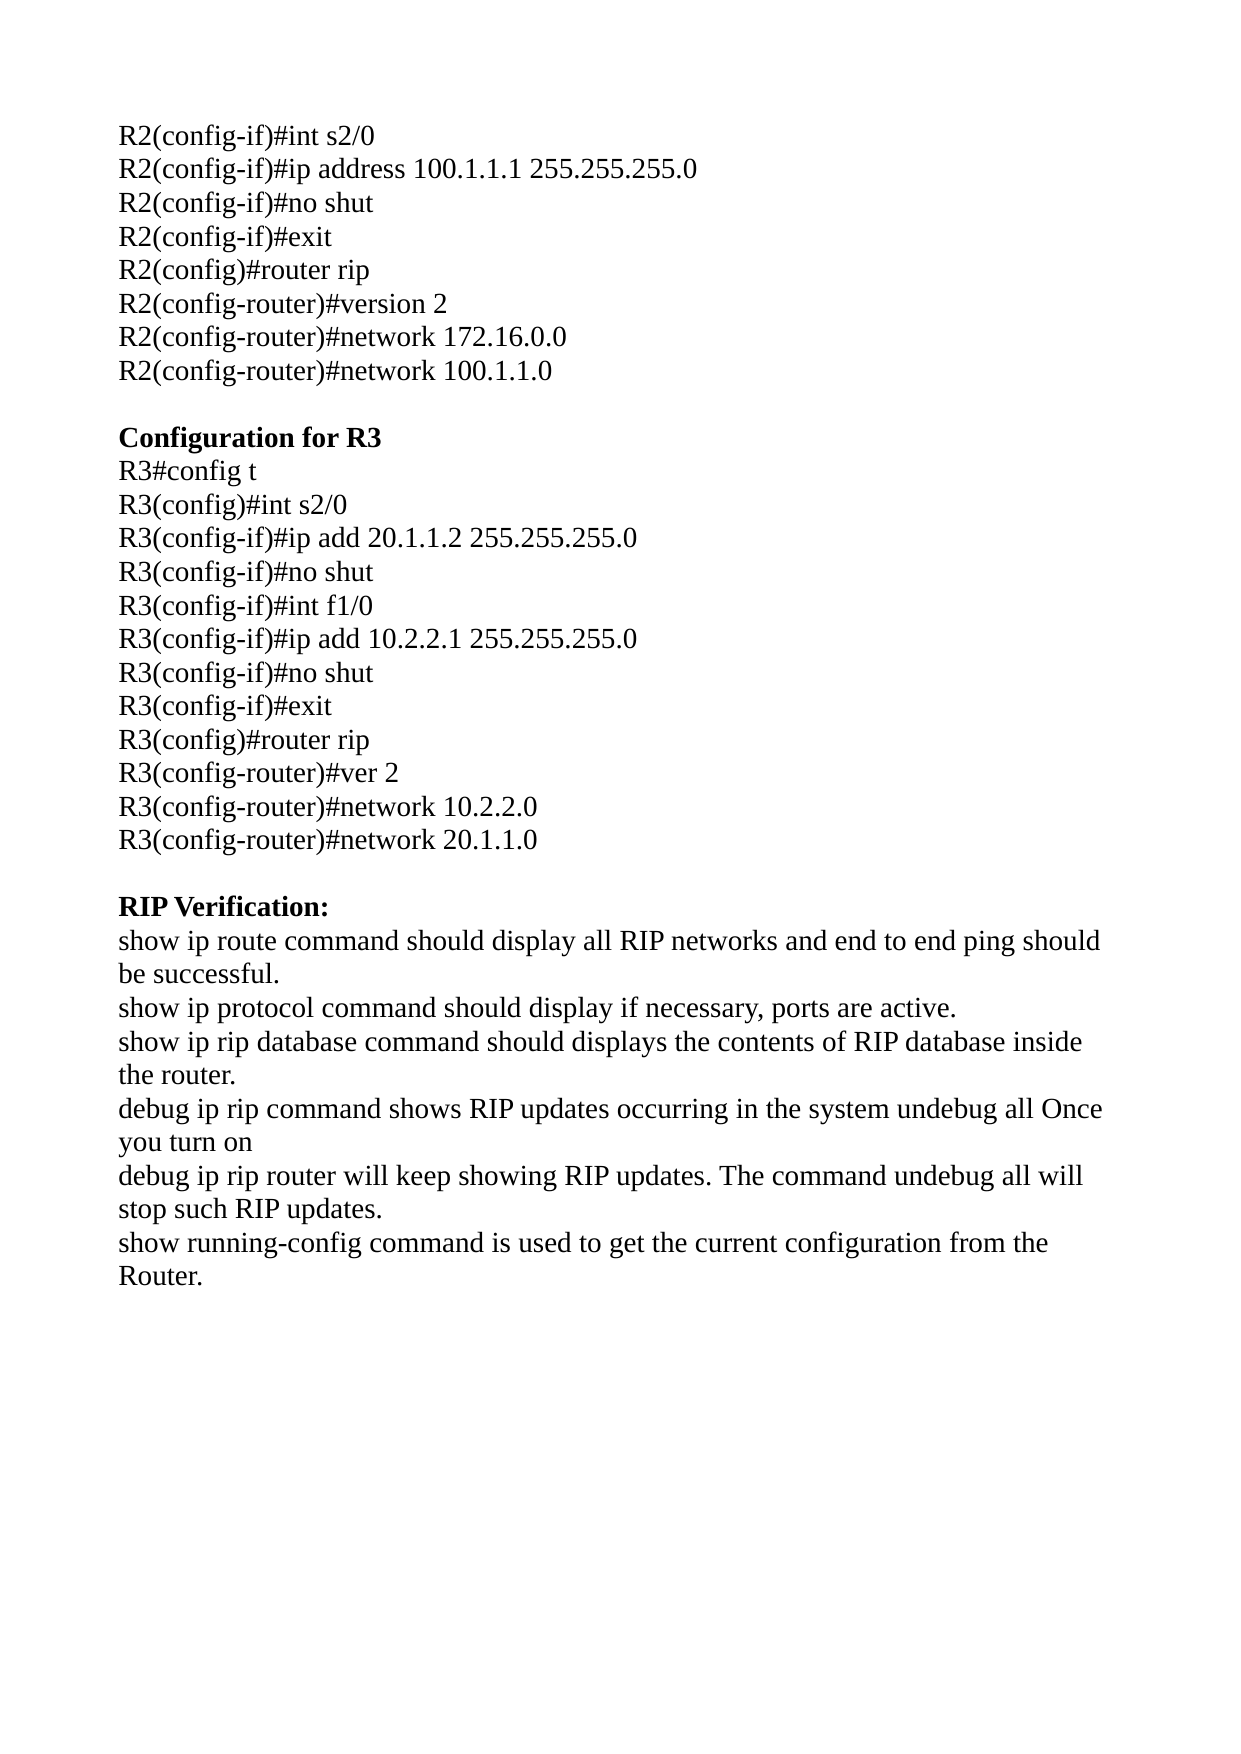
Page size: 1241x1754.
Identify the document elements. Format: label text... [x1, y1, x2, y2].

text show running-config command is used to get the current configuration from the Router. [118, 1225, 1122, 1292]
text R2(config-if)#ip address 100.1.1.1 255.255.255.0 [118, 152, 1122, 185]
text R3(config-router)#ver 2 [118, 755, 1122, 789]
text R2(config-router)#version 2 [118, 286, 1122, 319]
text debug ip rip command shows RIP updates occurring in the system undebug all Once you turn on [118, 1091, 1122, 1158]
text show ip route command should display all RIP networks and end to end ping should be successful. [118, 923, 1122, 990]
text debug ip rip router will keep showing RIP updates. The command undebug all will stop such RIP updates. [118, 1158, 1122, 1225]
text R3(config-if)#no shut [118, 655, 1122, 688]
text R2(config)#router rip [118, 252, 1122, 286]
text R2(config-router)#network 172.16.0.0 [118, 319, 1122, 353]
text R3(config-if)#ip add 10.2.2.1 255.255.255.0 [118, 621, 1122, 655]
text Configuration for R3 [118, 420, 1122, 453]
text R3(config)#router rip [118, 722, 1122, 755]
text R2(config-if)#exit [118, 219, 1122, 252]
text R3#config t [118, 453, 1122, 487]
text show ip protocol command should display if necessary, ports are active. [118, 990, 1122, 1024]
text RIP Verification: [118, 889, 1122, 923]
text R3(config-if)#int f1/0 [118, 588, 1122, 621]
text R3(config-router)#network 10.2.2.0 [118, 789, 1122, 822]
text R2(config-if)#int s2/0 [118, 118, 1122, 152]
text R3(config-router)#network 20.1.1.0 [118, 822, 1122, 856]
text R3(config)#int s2/0 [118, 487, 1122, 521]
text R2(config-if)#no shut [118, 185, 1122, 219]
text R3(config-if)#exit [118, 688, 1122, 722]
text R3(config-if)#ip add 20.1.1.2 255.255.255.0 [118, 521, 1122, 554]
text show ip rip database command should displays the contents of RIP database inside the router. [118, 1024, 1122, 1091]
text R2(config-router)#network 100.1.1.0 [118, 353, 1122, 386]
text R3(config-if)#no shut [118, 554, 1122, 588]
